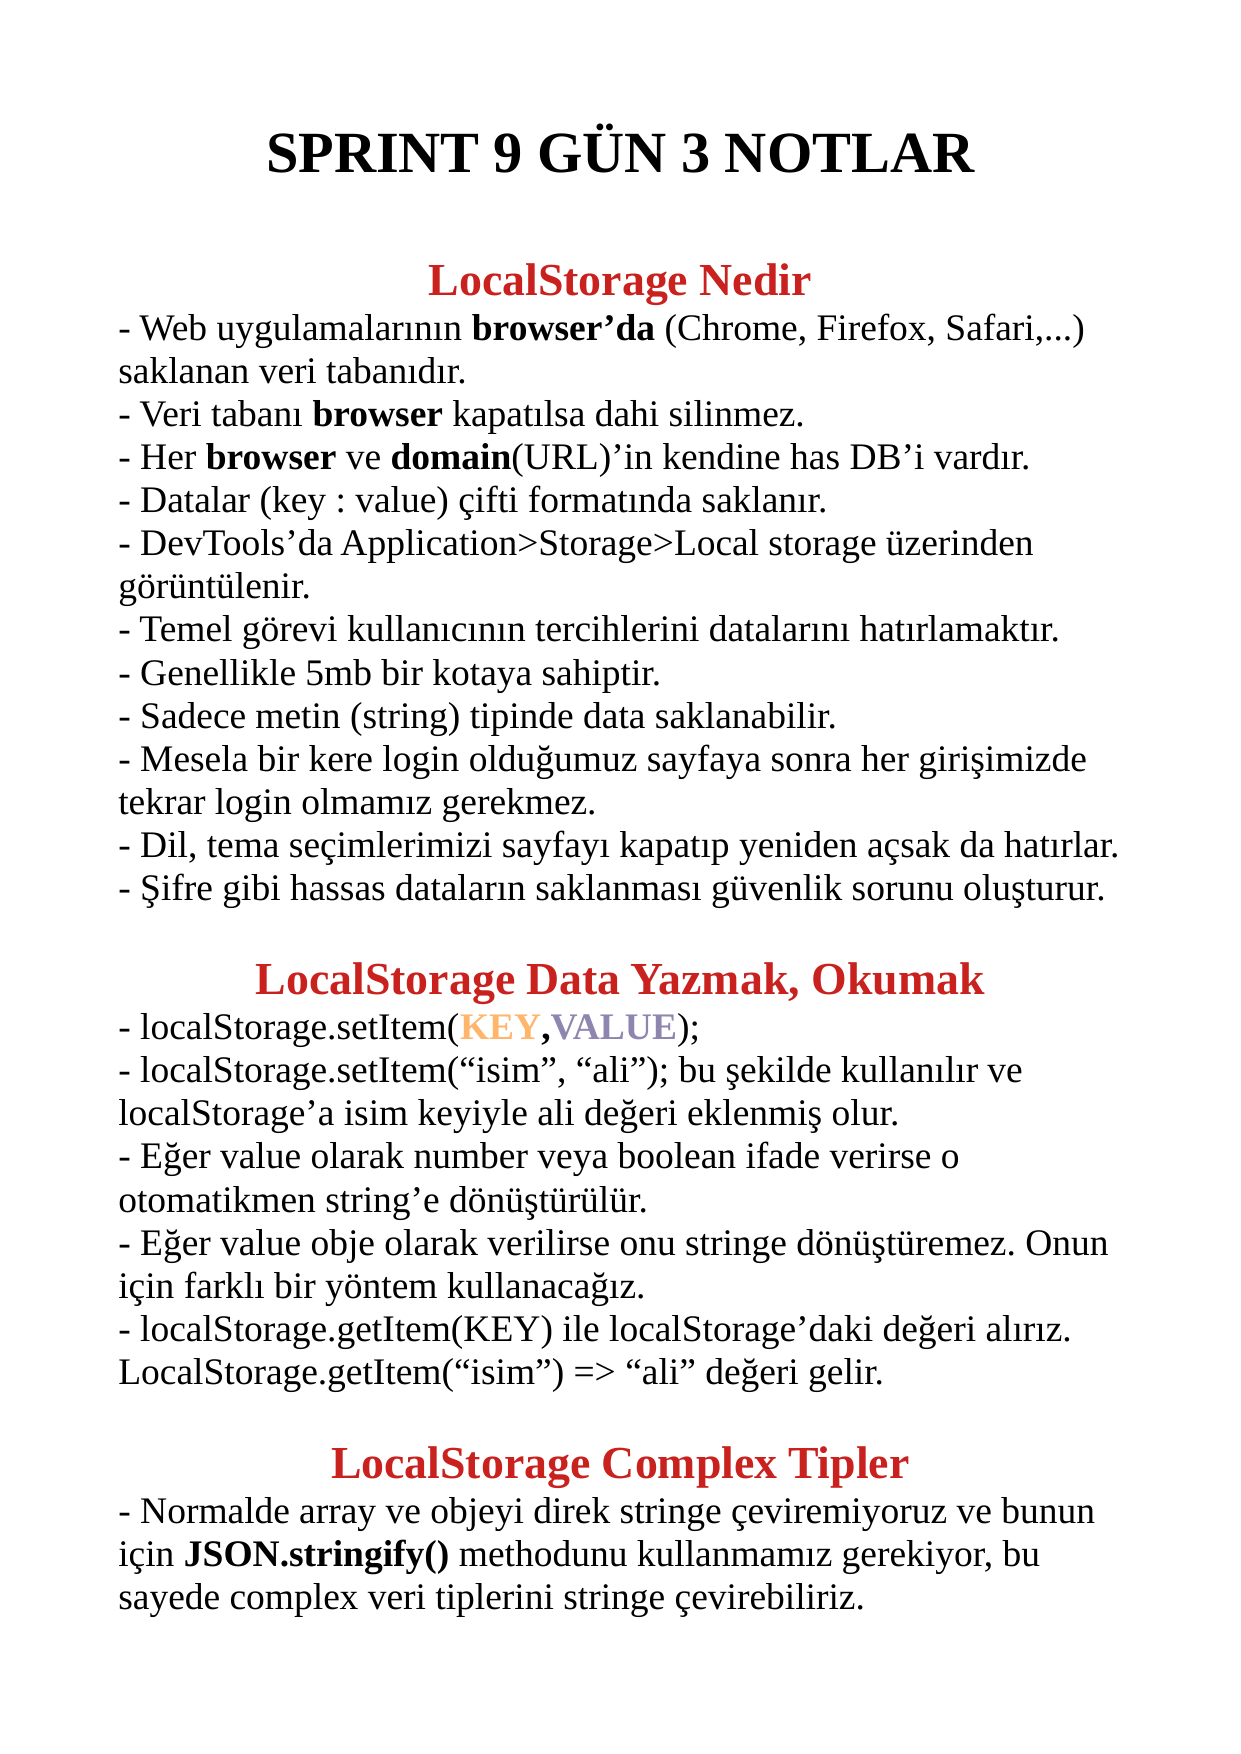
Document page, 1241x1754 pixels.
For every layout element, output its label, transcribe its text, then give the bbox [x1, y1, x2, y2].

text - Veri tabanı browser kapatılsa dahi silinmez. [118, 391, 1122, 434]
text - Genellikle 5mb bir kotaya sahiptir. [118, 650, 1122, 693]
text - Eğer value obje olarak verilirse onu stringe dönüştüremez. Onun için farklı bir yöntem kullanacağız. [118, 1220, 1122, 1306]
text LocalStorage Complex Tipler [118, 1436, 1122, 1488]
text LocalStorage.getItem(“isim”) => “ali” değeri gelir. [118, 1349, 1122, 1393]
text - Mesela bir kere login olduğumuz sayfaya sonra her girişimizde tekrar login olmamız gerekmez. [118, 736, 1122, 822]
text - Web uygulamalarının browser’da (Chrome, Firefox, Safari,...) saklanan veri tabanıdır. [118, 305, 1122, 391]
text - Temel görevi kullanıcının tercihlerini datalarını hatırlamaktır. [118, 607, 1122, 650]
text - Dil, tema seçimlerimizi sayfayı kapatıp yeniden açsak da hatırlar. [118, 822, 1122, 866]
text SPRINT 9 GÜN 3 NOTLAR [118, 118, 1122, 185]
text - Eğer value olarak number veya boolean ifade verirse o otomatikmen string’e dönüştürülür. [118, 1134, 1122, 1220]
text - Normalde array ve objeyi direk stringe çeviremiyoruz ve bunun için JSON.stringify() methodunu kullanmamız gerekiyor, bu sayede complex veri tiplerini stringe çevirebiliriz. [118, 1488, 1122, 1618]
text - localStorage.getItem(KEY) ile localStorage’daki değeri alırız. [118, 1306, 1122, 1349]
text LocalStorage Nedir [118, 252, 1122, 305]
text - localStorage.setItem(“isim”, “ali”); bu şekilde kullanılır ve localStorage’a isim keyiyle ali değeri eklenmiş olur. [118, 1048, 1122, 1134]
text - DevTools’da Application>Storage>Local storage üzerinden görüntülenir. [118, 521, 1122, 607]
text - Datalar (key : value) çifti formatında saklanır. [118, 477, 1122, 521]
text - Şifre gibi hassas dataların saklanması güvenlik sorunu oluşturur. [118, 866, 1122, 909]
text - Her browser ve domain(URL)’in kendine has DB’i vardır. [118, 434, 1122, 477]
text LocalStorage Data Yazmak, Okumak [118, 952, 1122, 1004]
text - localStorage.setItem(KEY,VALUE); [118, 1004, 1122, 1048]
text - Sadece metin (string) tipinde data saklanabilir. [118, 693, 1122, 736]
